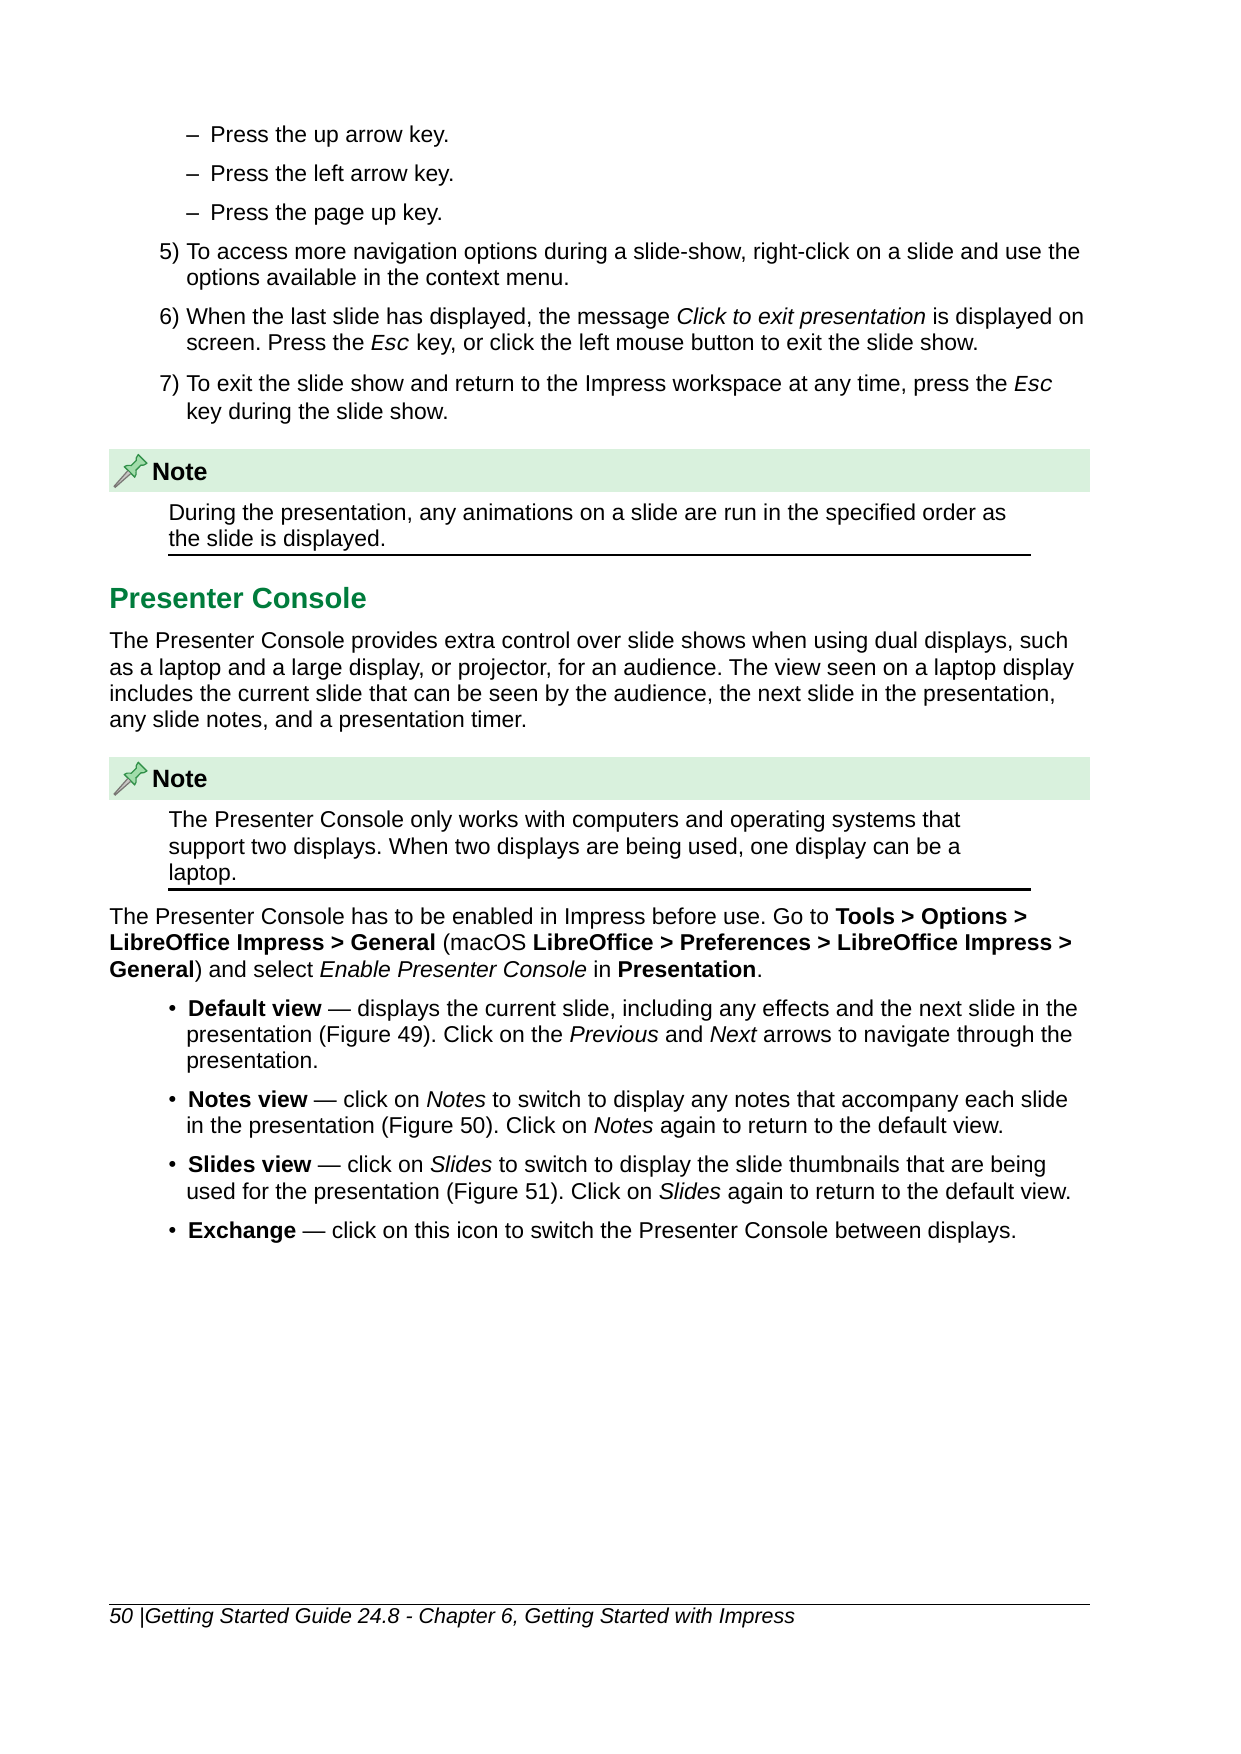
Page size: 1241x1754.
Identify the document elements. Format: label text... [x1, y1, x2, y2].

subtitle Presenter Console [109, 581, 1090, 615]
list The Presenter Console has to be enabled in Impress before use. Go to Tools > Options > LibreOffice Impress > General (macOS LibreOffice > Preferences > LibreOffice Impress > General) and select Enable Presenter Console in Presentation. [109, 903, 1090, 982]
list Slides view — click on Slides to switch to display the slide thumbnails that are being used for the presentation (Figure 51). Click on Slides again to return to the default view. [168, 1151, 1090, 1204]
list When the last slide has displayed, the message Click to exit presentation is displayed on screen. Press the Esc key, or click the left mouse button to exit the slide show. [186, 303, 1090, 357]
list To access more navigation options during a slide-show, right-click on a slide and use the options available in the context menu. [186, 238, 1090, 290]
list Exchange — click on this icon to switch the Presenter Console between displays. [168, 1217, 1090, 1243]
list Press the up arrow key. [186, 121, 1090, 147]
list To exit the slide show and return to the Impress workspace at any time, press the Esc key during the slide show. [186, 370, 1090, 425]
subtitle Note [109, 757, 1090, 800]
list Press the left arrow key. [186, 160, 1090, 186]
text The Presenter Console only works with computers and operating systems that support two displays. When two displays are being used, one display can be a laptop. [168, 806, 1031, 888]
list Press the page up key. [186, 199, 1090, 225]
text During the presentation, any animations on a slide are run in the specified order as the slide is displayed. [168, 499, 1031, 554]
list Notes view — click on Notes to switch to display any notes that accompany each slide in the presentation (Figure 50). Click on Notes again to return to the default view. [168, 1086, 1090, 1139]
text The Presenter Console provides extra control over slide shows when using dual displays, such as a laptop and a large display, or projector, for an audience. The view seen on a laptop display includes the current slide that can be seen by the audience, the next slide in the presentation, any slide notes, and a presentation timer. [109, 627, 1090, 732]
list Default view — displays the current slide, including any effects and the next slide in the presentation (Figure 49). Click on the Previous and Next arrows to navigate through the presentation. [168, 994, 1090, 1074]
subtitle Note [109, 449, 1090, 492]
